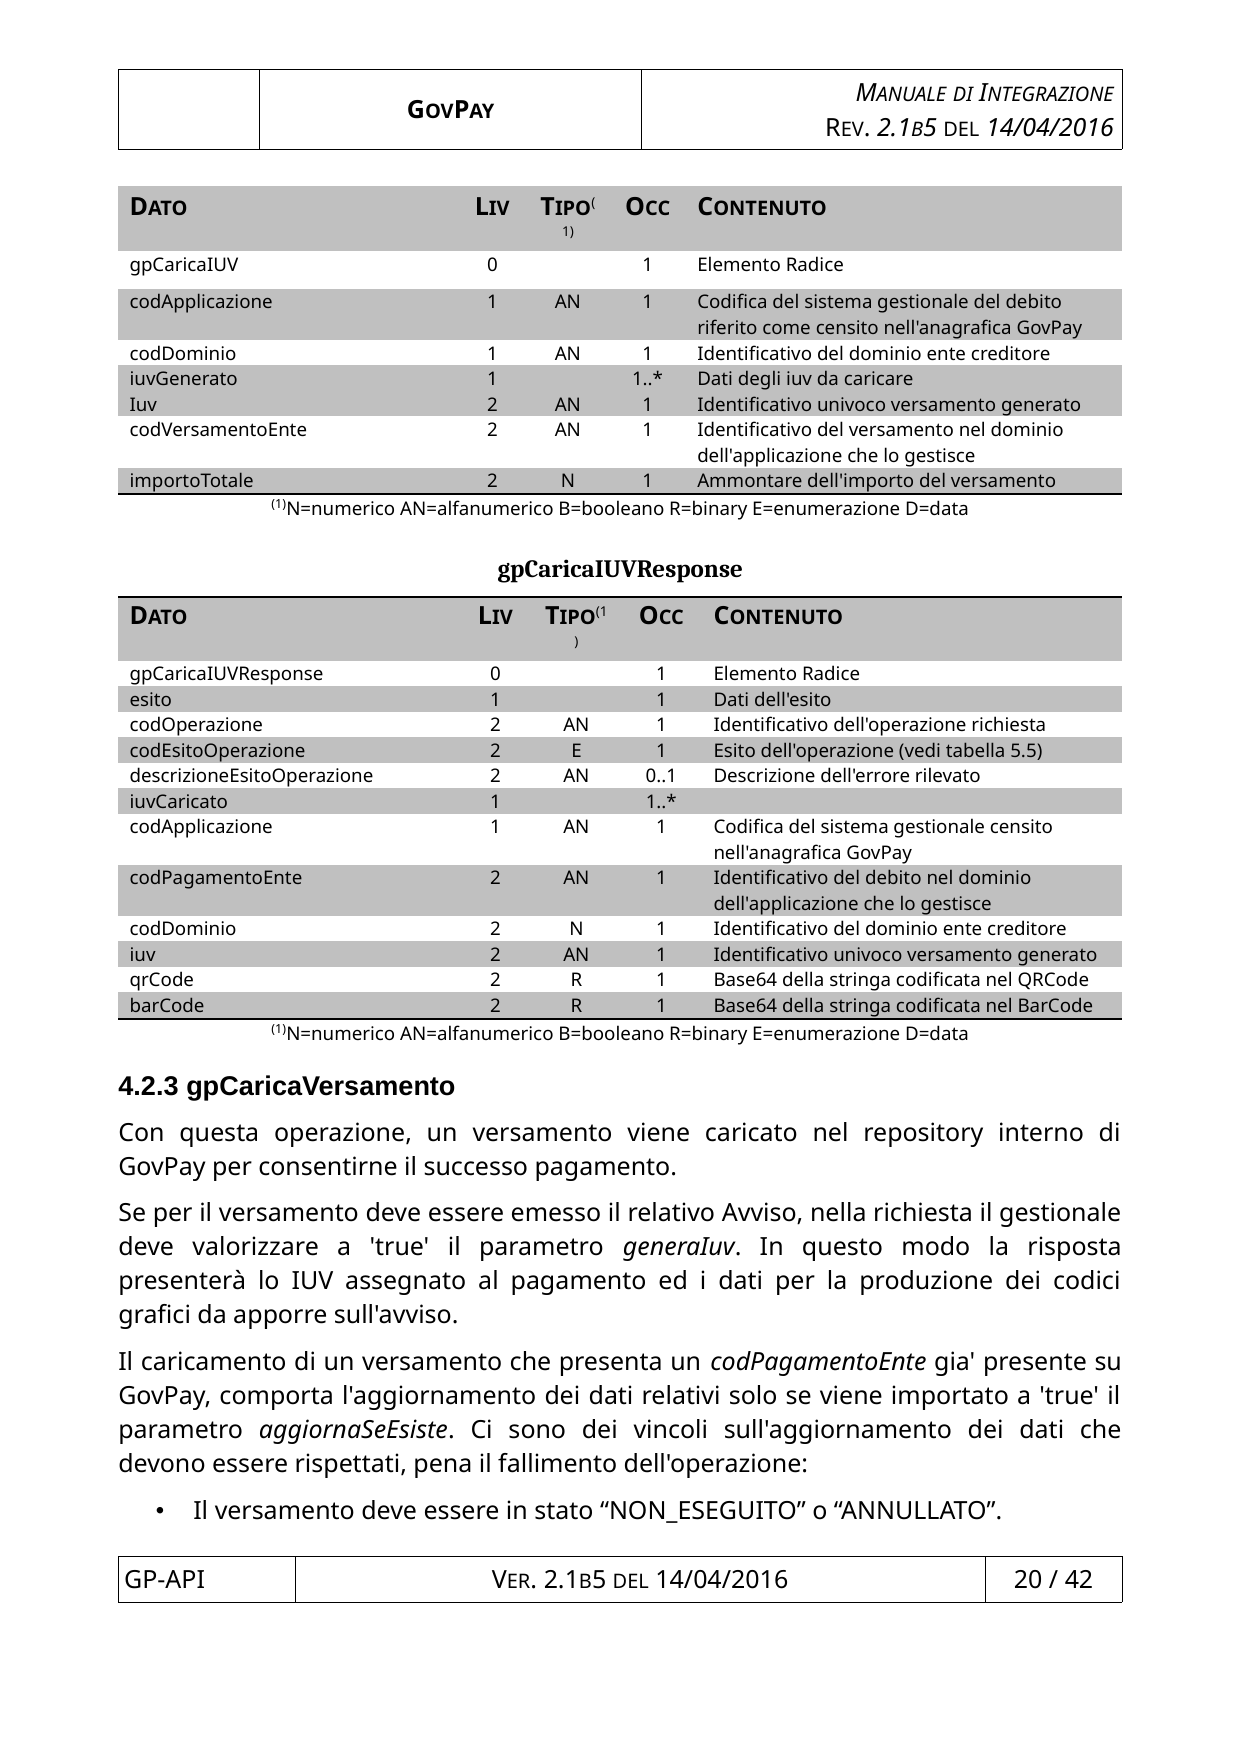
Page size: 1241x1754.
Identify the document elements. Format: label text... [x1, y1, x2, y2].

table_cell 1 [620, 865, 702, 916]
table_cell 1 [609, 416, 686, 467]
table_cell Codifica del sistema gestionale censito nell'anagrafica GovPay [702, 814, 1122, 865]
table_cell Identificativo del dominio ente creditore [702, 916, 1122, 941]
table_cell Identificativo del debito nel dominio dell'applicazione che lo gestisce [702, 865, 1122, 916]
table_cell codApplicazione [118, 289, 458, 340]
table_cell Elemento Radice [686, 251, 1122, 289]
table_cell AN [532, 865, 620, 916]
table_cell 1 [458, 365, 526, 391]
table_cell codDominio [118, 340, 458, 365]
table_cell Esito dell'operazione (vedi tabella 5.5) [702, 737, 1122, 763]
table_cell 1 [609, 391, 686, 416]
table_cell Ammontare dell'importo del versamento [686, 468, 1122, 493]
list Il versamento deve essere in stato “NON_ESEGUITO” o “ANNULLATO”. [156, 1492, 1122, 1526]
text Se per il versamento deve essere emesso il relativo Avviso, nella richiesta il gestionale deve valorizzare a 'true' il parametro generaIuv. In questo modo la risposta presenterà lo IUV assegnato al pagamento ed i dati per la produzione dei codici grafici da apporre sull'avviso. [118, 1195, 1122, 1331]
table_cell Base64 della stringa codificata nel BarCode [702, 992, 1122, 1018]
table_cell AN [526, 289, 609, 340]
table_cell iuvGenerato [118, 365, 458, 391]
table_cell [532, 661, 620, 686]
table_cell 2 [458, 967, 532, 992]
table_cell 1 [620, 737, 702, 763]
table_cell [526, 251, 609, 289]
text (1)N=numerico AN=alfanumerico B=booleano R=binary E=enumerazione D=data [118, 495, 1122, 521]
table_cell 1 [609, 468, 686, 493]
table_cell 0 [458, 251, 526, 289]
table_cell 1 [458, 340, 526, 365]
text Il caricamento di un versamento che presenta un codPagamentoEnte gia' presente su GovPay, comporta l'aggiornamento dei dati relativi solo se viene importato a 'true' il parametro aggiornaSeEsiste. Ci sono dei vincoli sull'aggiornamento dei dati che devono essere rispettati, pena il fallimento dell'operazione: [118, 1343, 1122, 1480]
table_cell codDominio [118, 916, 458, 941]
table_cell Identificativo univoco versamento generato [686, 391, 1122, 416]
table_cell 1 [620, 992, 702, 1018]
table_cell AN [532, 941, 620, 967]
table_cell gpCaricaIUVResponse [118, 661, 458, 686]
table_cell qrCode [118, 967, 458, 992]
table_cell Dato [118, 186, 458, 251]
table_cell AN [532, 763, 620, 788]
table_cell Identificativo del versamento nel dominio dell'applicazione che lo gestisce [686, 416, 1122, 467]
table_cell codOperazione [118, 712, 458, 737]
table_cell [532, 686, 620, 712]
table_cell 1 [458, 686, 532, 712]
table_cell 2 [458, 416, 526, 467]
table_cell Iuv [118, 391, 458, 416]
table_cell Occ [620, 598, 702, 661]
table_cell N [532, 916, 620, 941]
table_cell AN [526, 416, 609, 467]
table_cell N [526, 468, 609, 493]
table_cell codApplicazione [118, 814, 458, 865]
table_cell 1 [620, 686, 702, 712]
table_cell [532, 788, 620, 814]
table_cell 1 [609, 289, 686, 340]
table_cell 1 [620, 712, 702, 737]
table_cell Liv [458, 598, 532, 661]
table_cell AN [532, 712, 620, 737]
table_cell AN [526, 340, 609, 365]
text (1)N=numerico AN=alfanumerico B=booleano R=binary E=enumerazione D=data [118, 1020, 1122, 1045]
table_cell 1 [458, 814, 532, 865]
table_cell 0 [458, 661, 532, 686]
table_cell R [532, 967, 620, 992]
table_cell 2 [458, 391, 526, 416]
table_cell 2 [458, 941, 532, 967]
table_cell codPagamentoEnte [118, 865, 458, 916]
table_cell Elemento Radice [702, 661, 1122, 686]
table_cell 1 [609, 251, 686, 289]
table_cell 1 [620, 967, 702, 992]
table_cell 2 [458, 865, 532, 916]
text Con questa operazione, un versamento viene caricato nel repository interno di GovPay per consentirne il successo pagamento. [118, 1114, 1122, 1182]
table_cell 2 [458, 916, 532, 941]
table_cell 2 [458, 763, 532, 788]
table_cell 1 [458, 788, 532, 814]
table_cell 1..* [609, 365, 686, 391]
table_cell Occ [609, 186, 686, 251]
table_cell importoTotale [118, 468, 458, 493]
table_cell AN [526, 391, 609, 416]
table_cell Contenuto [702, 598, 1122, 661]
table_cell 1 [620, 916, 702, 941]
table_cell 1 [620, 661, 702, 686]
table_cell Identificativo univoco versamento generato [702, 941, 1122, 967]
table_header gpCaricaIUVResponse [118, 555, 1122, 596]
table_cell 1..* [620, 788, 702, 814]
table_cell 2 [458, 737, 532, 763]
table_cell Tipo(1) [526, 186, 609, 251]
table_cell 2 [458, 712, 532, 737]
subtitle gpCaricaVersamento [118, 1070, 1122, 1102]
table_cell 2 [458, 992, 532, 1018]
table_cell codVersamentoEnte [118, 416, 458, 467]
table_cell 1 [620, 814, 702, 865]
table_cell Dati degli iuv da caricare [686, 365, 1122, 391]
table_cell Dati dell'esito [702, 686, 1122, 712]
table_cell Tipo(1) [532, 598, 620, 661]
table_cell Dato [118, 598, 458, 661]
table_cell gpCaricaIUV [118, 251, 458, 289]
table_cell esito [118, 686, 458, 712]
table_cell Identificativo del dominio ente creditore [686, 340, 1122, 365]
table_cell 1 [458, 289, 526, 340]
table_cell barCode [118, 992, 458, 1018]
table_cell Contenuto [686, 186, 1122, 251]
table_cell E [532, 737, 620, 763]
table_cell iuvCaricato [118, 788, 458, 814]
table_cell 1 [620, 941, 702, 967]
table_cell [526, 365, 609, 391]
table_cell iuv [118, 941, 458, 967]
table_cell descrizioneEsitoOperazione [118, 763, 458, 788]
table_cell Identificativo dell'operazione richiesta [702, 712, 1122, 737]
table_cell Codifica del sistema gestionale del debito riferito come censito nell'anagrafica GovPay [686, 289, 1122, 340]
table_cell [702, 788, 1122, 814]
table_cell Liv [458, 186, 526, 251]
table_cell 0..1 [620, 763, 702, 788]
table_cell codEsitoOperazione [118, 737, 458, 763]
table_cell 1 [609, 340, 686, 365]
table_cell Descrizione dell'errore rilevato [702, 763, 1122, 788]
table_cell AN [532, 814, 620, 865]
table_cell Base64 della stringa codificata nel QRCode [702, 967, 1122, 992]
table_cell R [532, 992, 620, 1018]
table_cell 2 [458, 468, 526, 493]
